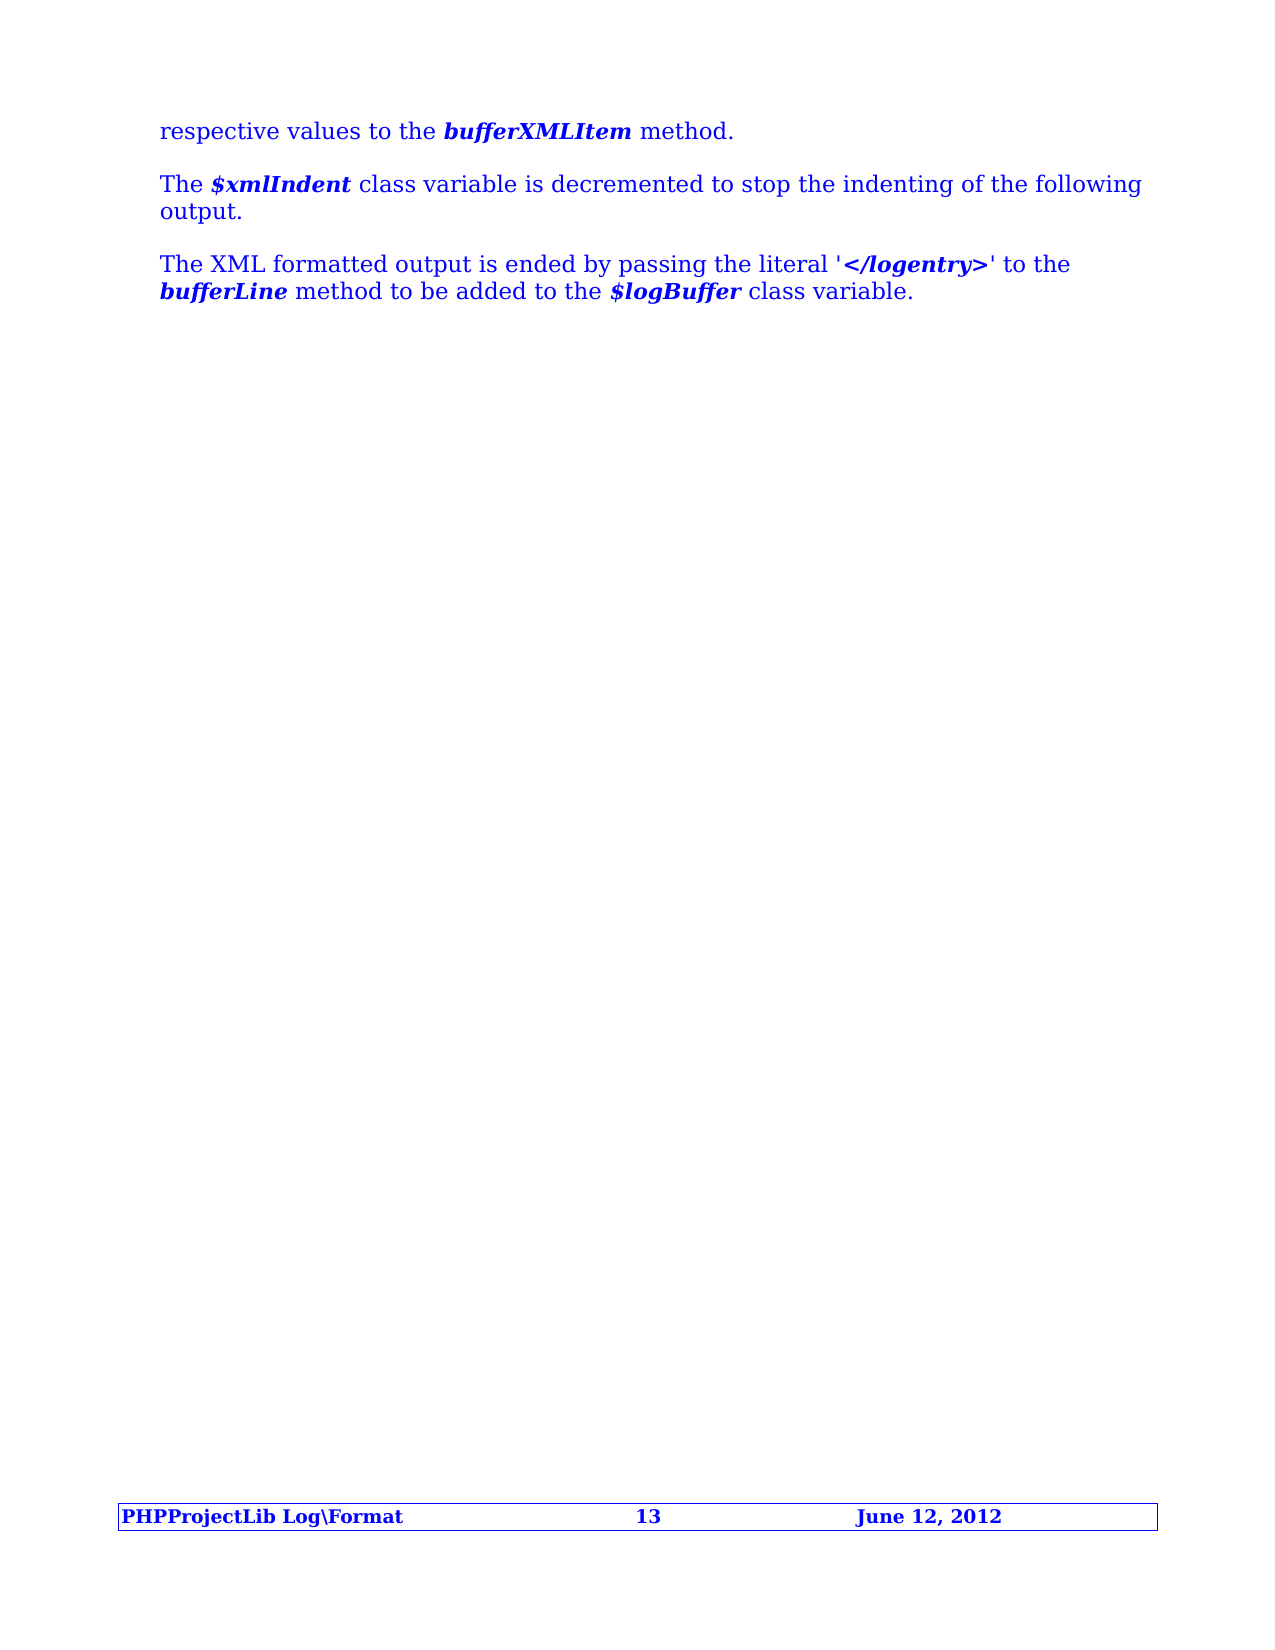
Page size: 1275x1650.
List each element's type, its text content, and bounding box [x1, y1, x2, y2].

text The $xmlIndent class variable is decremented to stop the indenting of the following output. [159, 171, 1157, 225]
text respective values to the bufferXMLItem method. [159, 118, 1157, 145]
text The XML formatted output is ended by passing the literal '</logentry>' to the bufferLine method to be added to the $logBuffer class variable. [159, 251, 1157, 305]
